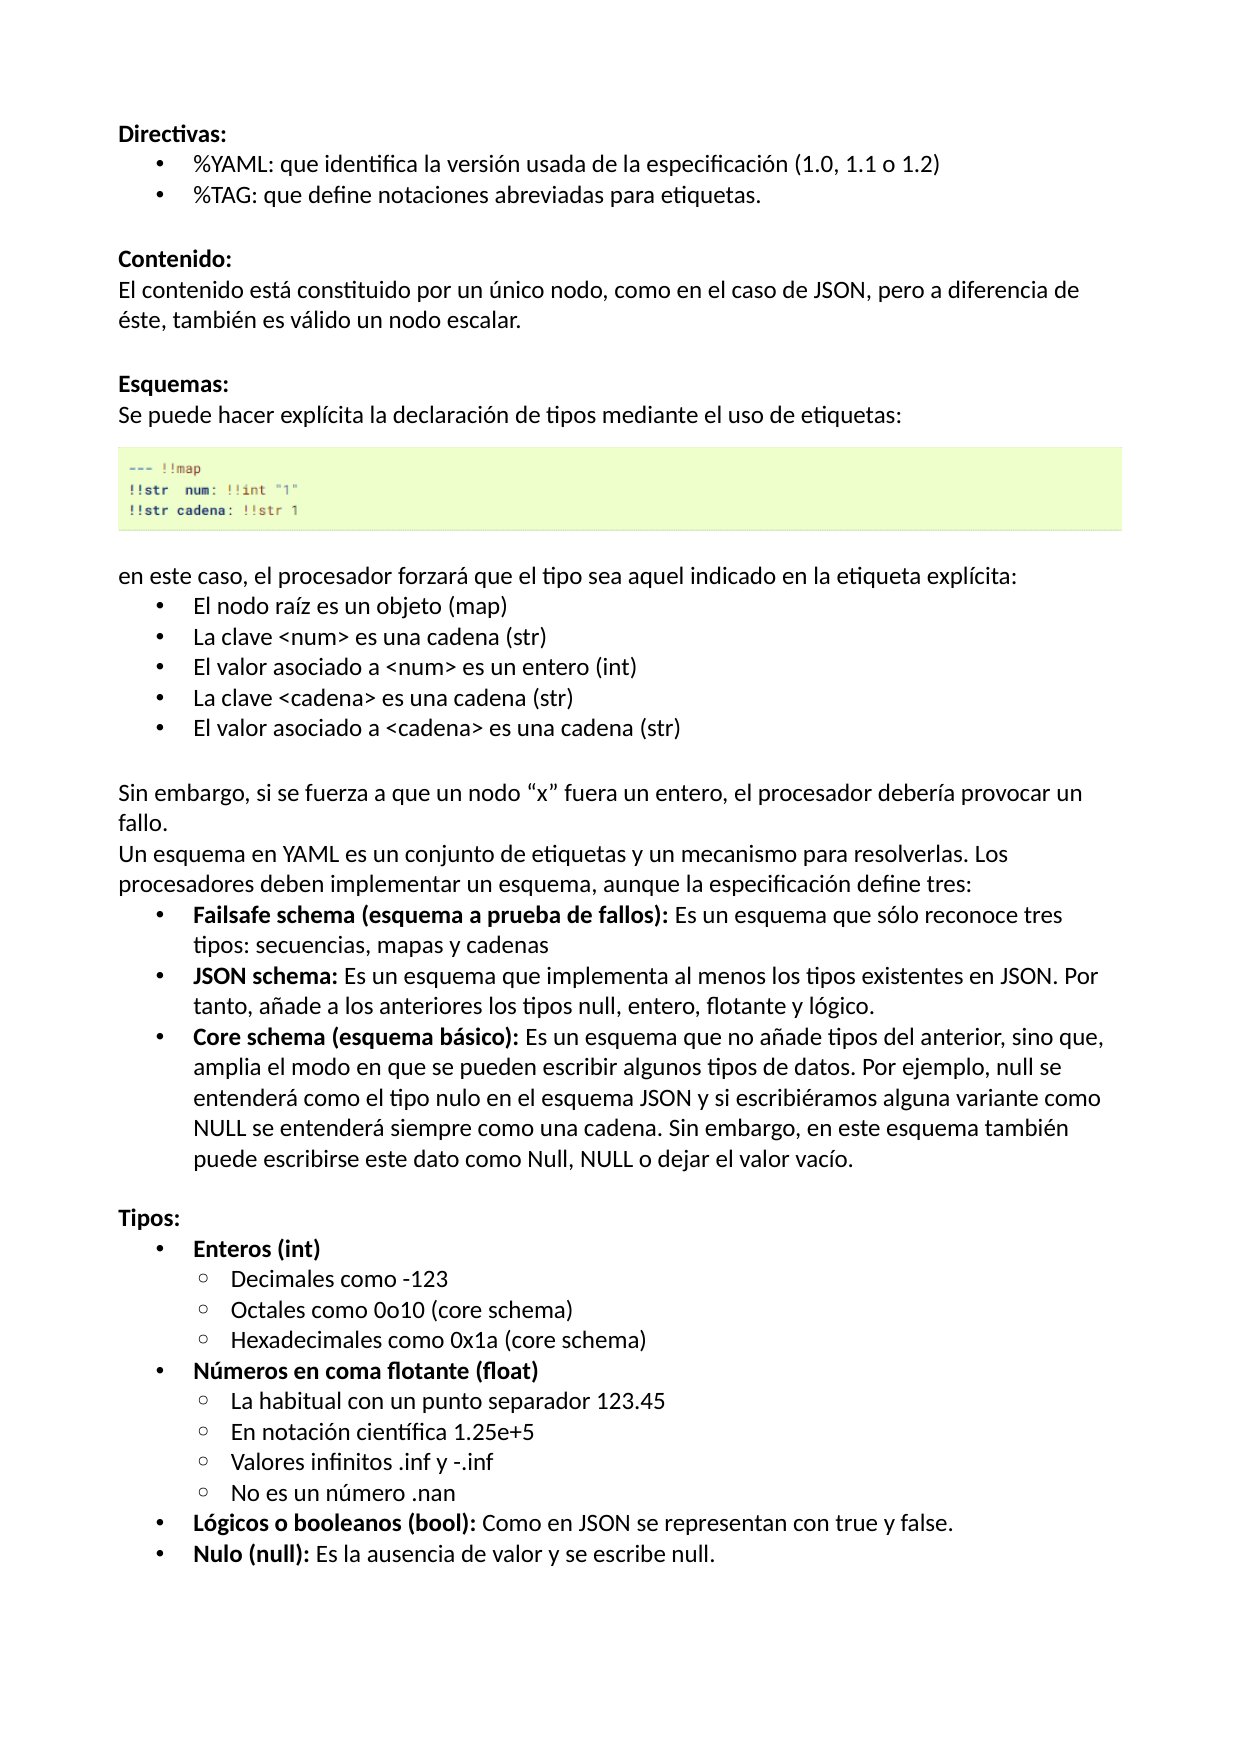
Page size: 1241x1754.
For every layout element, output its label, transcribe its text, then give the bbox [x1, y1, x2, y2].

text en este caso, el procesador forzará que el tipo sea aquel indicado en la etiqueta explícita: [118, 560, 1122, 591]
list %YAML: que identifica la versión usada de la especificación (1.0, 1.1 o 1.2) [156, 149, 1122, 179]
list La clave <cadena> es una cadena (str) [156, 682, 1122, 713]
text Se puede hacer explícita la declaración de tipos mediante el uso de etiquetas: [118, 399, 1122, 429]
text Contenido: [118, 243, 1122, 274]
list La clave <num> es una cadena (str) [156, 621, 1122, 652]
list Core schema (esquema básico): Es un esquema que no añade tipos del anterior, sino que, amplia el modo en que se pueden escribir algunos tipos de datos. Por ejemplo, null se entenderá como el tipo nulo en el esquema JSON y si escribiéramos alguna variante como NULL se entenderá siempre como una cadena. Sin embargo, en este esquema también puede escribirse este dato como Null, NULL o dejar el valor vacío. [156, 1021, 1122, 1173]
list No es un número .nan [193, 1477, 1122, 1507]
text Esquemas: [118, 368, 1122, 399]
list Octales como 0o10 (core schema) [193, 1294, 1122, 1324]
text Un esquema en YAML es un conjunto de etiquetas y un mecanismo para resolverlas. Los procesadores deben implementar un esquema, aunque la especificación define tres: [118, 838, 1122, 899]
list La habitual con un punto separador 123.45 [193, 1385, 1122, 1416]
text Tipos: [118, 1202, 1122, 1233]
list Failsafe schema (esquema a prueba de fallos): Es un esquema que sólo reconoce tres tipos: secuencias, mapas y cadenas [156, 899, 1122, 960]
list El valor asociado a <num> es un entero (int) [156, 652, 1122, 682]
list %TAG: que define notaciones abreviadas para etiquetas. [156, 179, 1122, 210]
list Nulo (null): Es la ausencia de valor y se escribe null. [156, 1538, 1122, 1568]
list Lógicos o booleanos (bool): Como en JSON se representan con true y false. [156, 1507, 1122, 1538]
text El contenido está constituido por un único nodo, como en el caso de JSON, pero a diferencia de éste, también es válido un nodo escalar. [118, 274, 1122, 335]
text Sin embargo, si se fuerza a que un nodo “x” fuera un entero, el procesador debería provocar un fallo. [118, 777, 1122, 838]
list JSON schema: Es un esquema que implementa al menos los tipos existentes en JSON. Por tanto, añade a los anteriores los tipos null, entero, flotante y lógico. [156, 960, 1122, 1021]
list En notación científica 1.25e+5 [193, 1416, 1122, 1446]
list Valores infinitos .inf y -.inf [193, 1446, 1122, 1477]
list Enteros (int) [156, 1233, 1122, 1263]
list El valor asociado a <cadena> es una cadena (str) [156, 713, 1122, 743]
list Decimales como -123 [193, 1263, 1122, 1294]
picture [118, 447, 1123, 532]
list Números en coma flotante (float) [156, 1355, 1122, 1385]
list El nodo raíz es un objeto (map) [156, 591, 1122, 621]
text Directivas: [118, 118, 1122, 149]
list Hexadecimales como 0x1a (core schema) [193, 1324, 1122, 1355]
